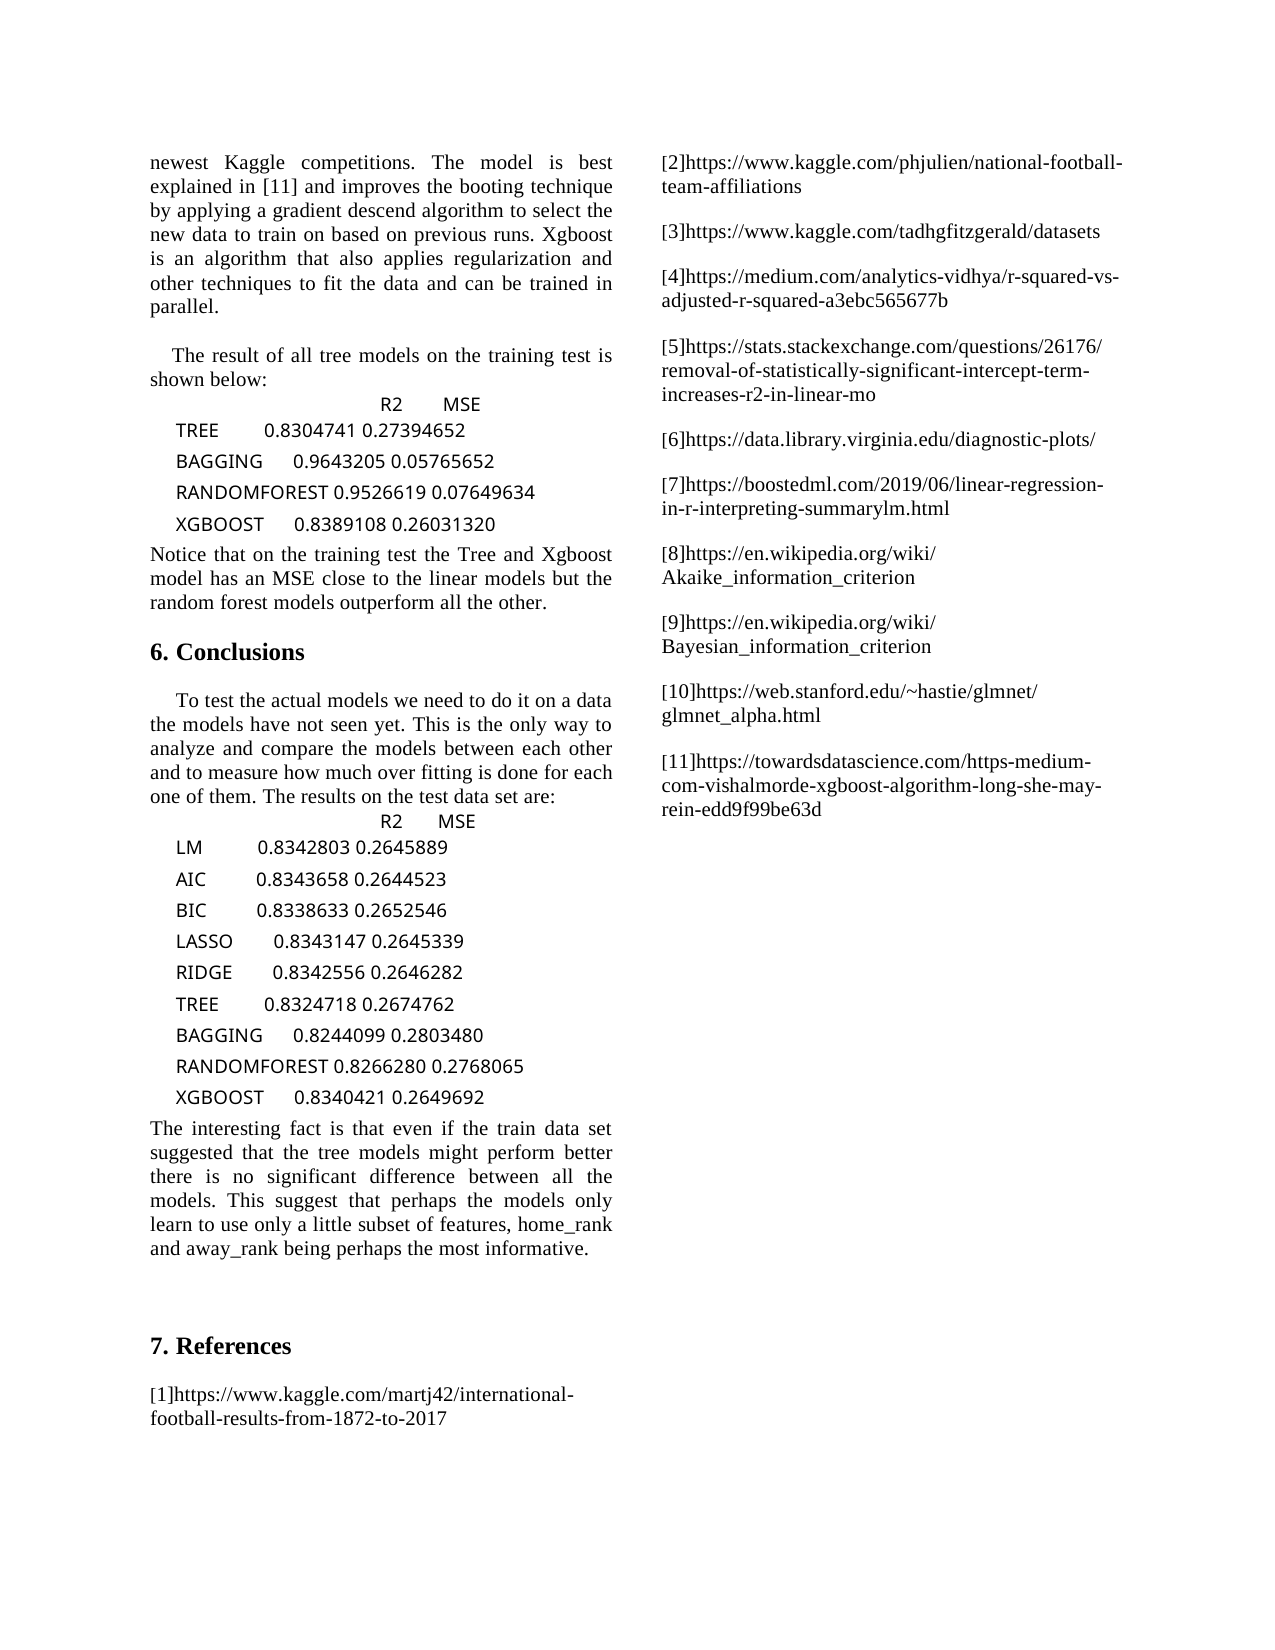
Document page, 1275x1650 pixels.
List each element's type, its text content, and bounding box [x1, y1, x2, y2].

text [6]https://data.library.virginia.edu/diagnostic-plots/ [661, 427, 1125, 451]
text RANDOMFOREST 0.9526619 0.07649634 [150, 479, 613, 505]
text RANDOMFOREST 0.8266280 0.2768065 [150, 1053, 613, 1079]
text [1]https://www.kaggle.com/martj42/international-football-results-from-1872-to-2017 [150, 1382, 613, 1430]
subtitle Conclusions [150, 636, 613, 665]
text AIC 0.8343658 0.2644523 [150, 866, 613, 892]
text RIDGE 0.8342556 0.2646282 [150, 959, 613, 985]
text Notice that on the training test the Tree and Xgboost model has an MSE close to the linear models but the random forest models outperform all the other. [150, 542, 613, 614]
text The interesting fact is that even if the train data set suggested that the tree models might perform better there is no significant difference between all the models. This suggest that perhaps the models only learn to use only a little subset of features, home_rank and away_rank being perhaps the most informative. [150, 1116, 613, 1260]
text LM 0.8342803 0.2645889 [150, 834, 613, 860]
text BAGGING 0.9643205 0.05765652 [150, 448, 613, 474]
text [4]https://medium.com/analytics-vidhya/r-squared-vs-adjusted-r-squared-a3ebc565677b [661, 264, 1125, 312]
text [8]https://en.wikipedia.org/wiki/Akaike_information_criterion [661, 541, 1125, 589]
text TREE 0.8304741 0.27394652 [150, 417, 613, 443]
text [11]https://towardsdatascience.com/https-medium-com-vishalmorde-xgboost-algorithm-long-she-may-rein-edd9f99be63d [661, 748, 1125, 821]
text [7]https://boostedml.com/2019/06/linear-regression-in-r-interpreting-summarylm.html [661, 472, 1125, 520]
text XGBOOST 0.8340421 0.2649692 [150, 1084, 613, 1110]
text R2 MSE [150, 808, 613, 834]
text [9]https://en.wikipedia.org/wiki/Bayesian_information_criterion [661, 610, 1125, 658]
subtitle References [150, 1331, 613, 1359]
text BIC 0.8338633 0.2652546 [150, 897, 613, 923]
text To test the actual models we need to do it on a data the models have not seen yet. This is the only way to analyze and compare the models between each other and to measure how much over fitting is done for each one of them. The results on the test data set are: [150, 688, 613, 808]
text R2 MSE [150, 391, 613, 417]
text XGBOOST 0.8389108 0.26031320 [150, 510, 613, 536]
text [10]https://web.stanford.edu/~hastie/glmnet/glmnet_alpha.html [661, 679, 1125, 727]
text [3]https://www.kaggle.com/tadhgfitzgerald/datasets [661, 219, 1125, 243]
text BAGGING 0.8244099 0.2803480 [150, 1022, 613, 1048]
text TREE 0.8324718 0.2674762 [150, 991, 613, 1017]
text newest Kaggle competitions. The model is best explained in [11] and improves the booting technique by applying a gradient descend algorithm to select the new data to train on based on previous runs. Xgboost is an algorithm that also applies regularization and other techniques to fit the data and can be trained in parallel. [150, 150, 613, 318]
text [2]https://www.kaggle.com/phjulien/national-football-team-affiliations [661, 150, 1125, 198]
text The result of all tree models on the training test is shown below: [150, 342, 613, 391]
text LASSO 0.8343147 0.2645339 [150, 928, 613, 954]
text [5]https://stats.stackexchange.com/questions/26176/removal-of-statistically-significant-intercept-term-increases-r2-in-linear-mo [661, 333, 1125, 406]
